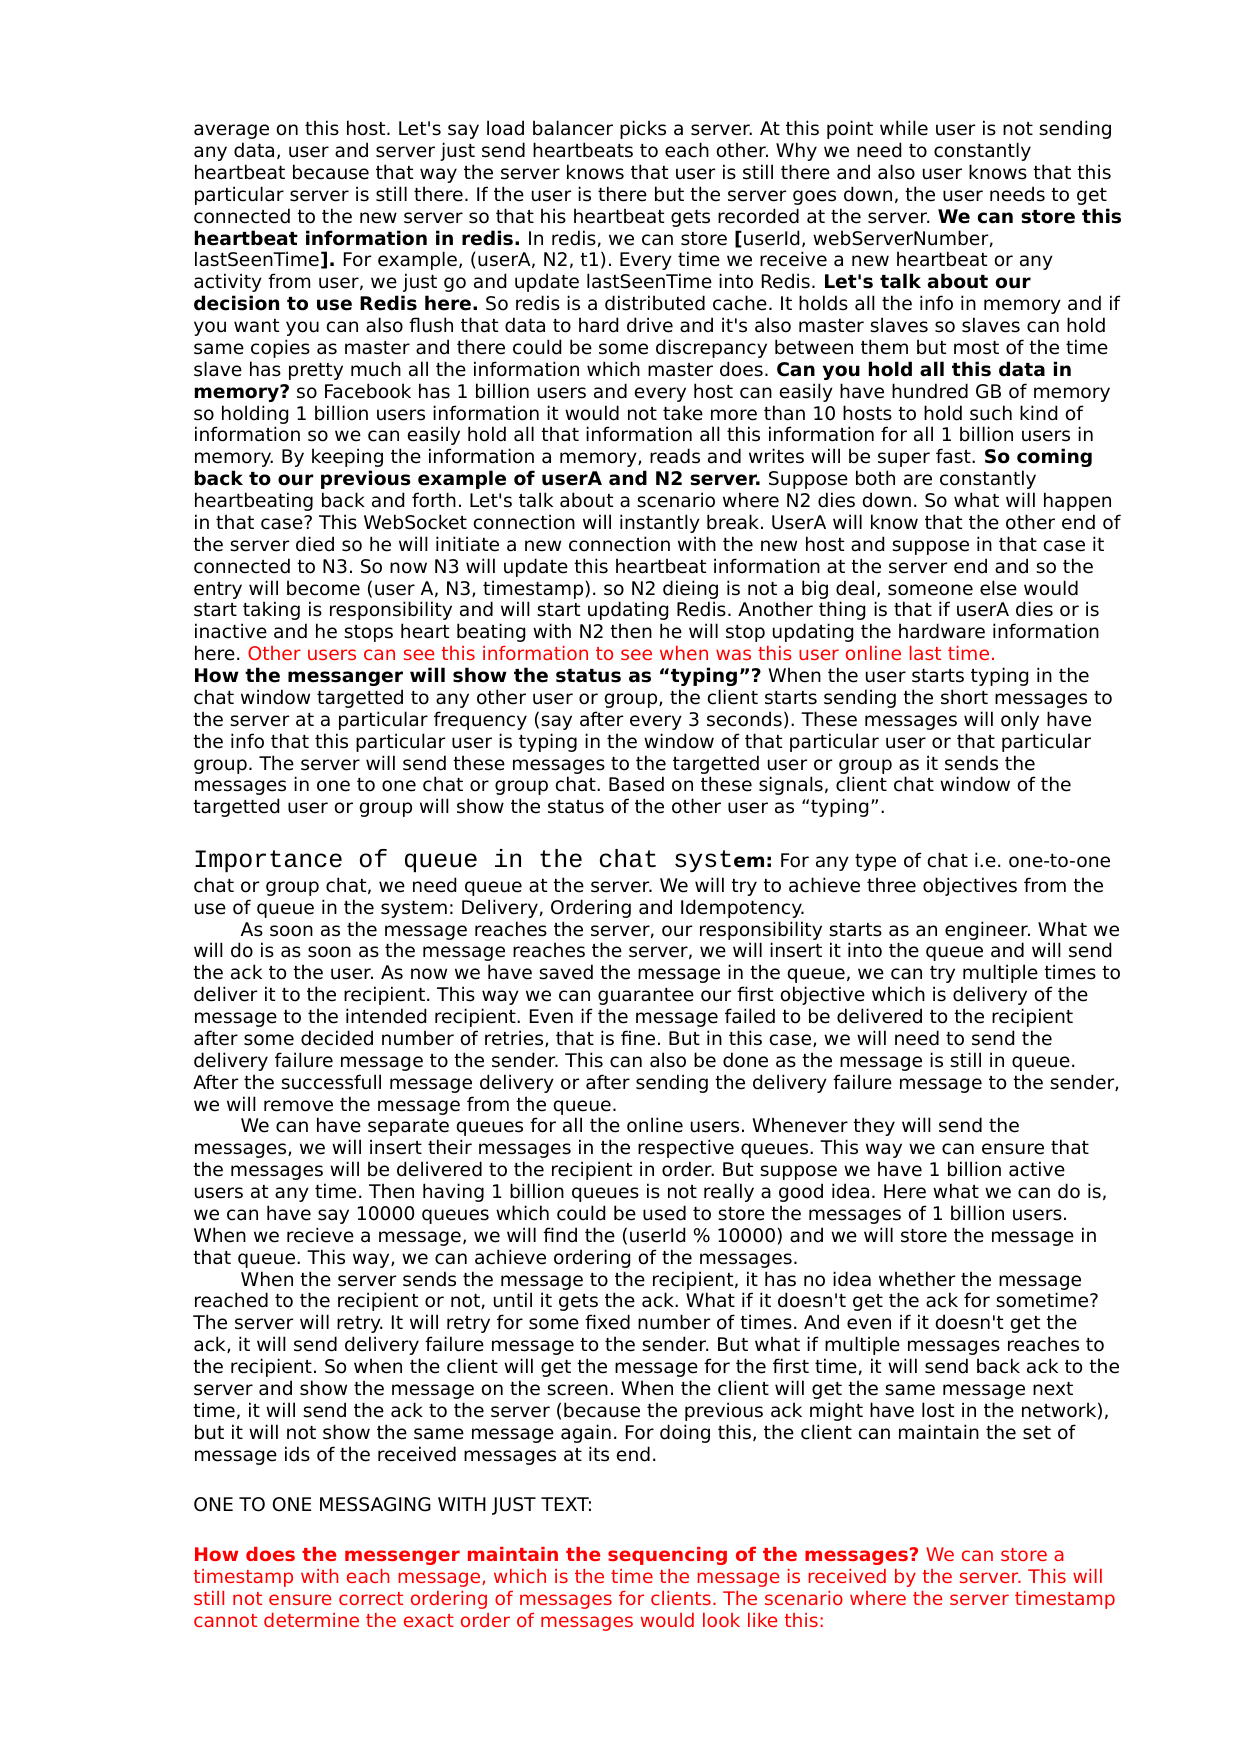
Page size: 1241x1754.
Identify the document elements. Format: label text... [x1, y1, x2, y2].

list How does the messenger maintain the sequencing of the messages? We can store a timestamp with each message, which is the time the message is received by the server. This will still not ensure correct ordering of messages for clients. The scenario where the server timestamp cannot determine the exact order of messages would look like this: [156, 1544, 1122, 1631]
list ONE TO ONE MESSAGING WITH JUST TEXT: [156, 1494, 1122, 1516]
list average on this host. Let's say load balancer picks a server. At this point while user is not sending any data, user and server just send heartbeats to each other. Why we need to constantly heartbeat because that way the server knows that user is still there and also user knows that this particular server is still there. If the user is there but the server goes down, the user needs to get connected to the new server so that his heartbeat gets recorded at the server. We can store this heartbeat information in redis. In redis, we can store [userId, webServerNumber, lastSeenTime]. For example, (userA, N2, t1). Every time we receive a new heartbeat or any activity from user, we just go and update lastSeenTime into Redis. Let's talk about our decision to use Redis here. So redis is a distributed cache. It holds all the info in memory and if you want you can also flush that data to hard drive and it's also master slaves so slaves can hold same copies as master and there could be some discrepancy between them but most of the time slave has pretty much all the information which master does. Can you hold all this data in memory? so Facebook has 1 billion users and every host can easily have hundred GB of memory so holding 1 billion users information it would not take more than 10 hosts to hold such kind of information so we can easily hold all that information all this information for all 1 billion users in memory. By keeping the information a memory, reads and writes will be super fast. So coming back to our previous example of userA and N2 server. Suppose both are constantly heartbeating back and forth. Let's talk about a scenario where N2 dies down. So what will happen in that case? This WebSocket connection will instantly break. UserA will know that the other end of the server died so he will initiate a new connection with the new host and suppose in that case it connected to N3. So now N3 will update this heartbeat information at the server end and so the entry will become (user A, N3, timestamp). so N2 dieing is not a big deal, someone else would start taking is responsibility and will start updating Redis. Another thing is that if userA dies or is inactive and he stops heart beating with N2 then he will stop updating the hardware information here. Other users can see this information to see when was this user online last time. [156, 118, 1122, 665]
list When the server sends the message to the recipient, it has no idea whether the message reached to the recipient or not, until it gets the ack. What if it doesn't get the ack for sometime? The server will retry. It will retry for some fixed number of times. And even if it doesn't get the ack, it will send delivery failure message to the sender. But what if multiple messages reaches to the recipient. So when the client will get the message for the first time, it will send back ack to the server and show the message on the screen. When the client will get the same message next time, it will send the ack to the server (because the previous ack might have lost in the network), but it will not show the same message again. For doing this, the client can maintain the set of message ids of the received messages at its end. [156, 1268, 1122, 1465]
list We can have separate queues for all the online users. Whenever they will send the messages, we will insert their messages in the respective queues. This way we can ensure that the messages will be delivered to the recipient in order. But suppose we have 1 billion active users at any time. Then having 1 billion queues is not really a good idea. Here what we can do is, we can have say 10000 queues which could be used to store the messages of 1 billion users. When we recieve a message, we will find the (userId % 10000) and we will store the message in that queue. This way, we can achieve ordering of the messages. [156, 1115, 1122, 1268]
list As soon as the message reaches the server, our responsibility starts as an engineer. What we will do is as soon as the message reaches the server, we will insert it into the queue and will send the ack to the user. As now we have saved the message in the queue, we can try multiple times to deliver it to the recipient. This way we can guarantee our first objective which is delivery of the message to the intended recipient. Even if the message failed to be delivered to the recipient after some decided number of retries, that is fine. But in this case, we will need to send the delivery failure message to the sender. This can also be done as the message is still in queue. After the successfull message delivery or after sending the delivery failure message to the sender, we will remove the message from the queue. [156, 918, 1122, 1115]
list Importance of queue in the chat system: For any type of chat i.e. one-to-one chat or group chat, we need queue at the server. We will try to achieve three objectives from the use of queue in the system: Delivery, Ordering and Idempotency. [156, 846, 1122, 918]
list How the messanger will show the status as “typing”? When the user starts typing in the chat window targetted to any other user or group, the client starts sending the short messages to the server at a particular frequency (say after every 3 seconds). These messages will only have the info that this particular user is typing in the window of that particular user or that particular group. The server will send these messages to the targetted user or group as it sends the messages in one to one chat or group chat. Based on these signals, client chat window of the targetted user or group will show the status of the other user as “typing”. [156, 665, 1122, 818]
